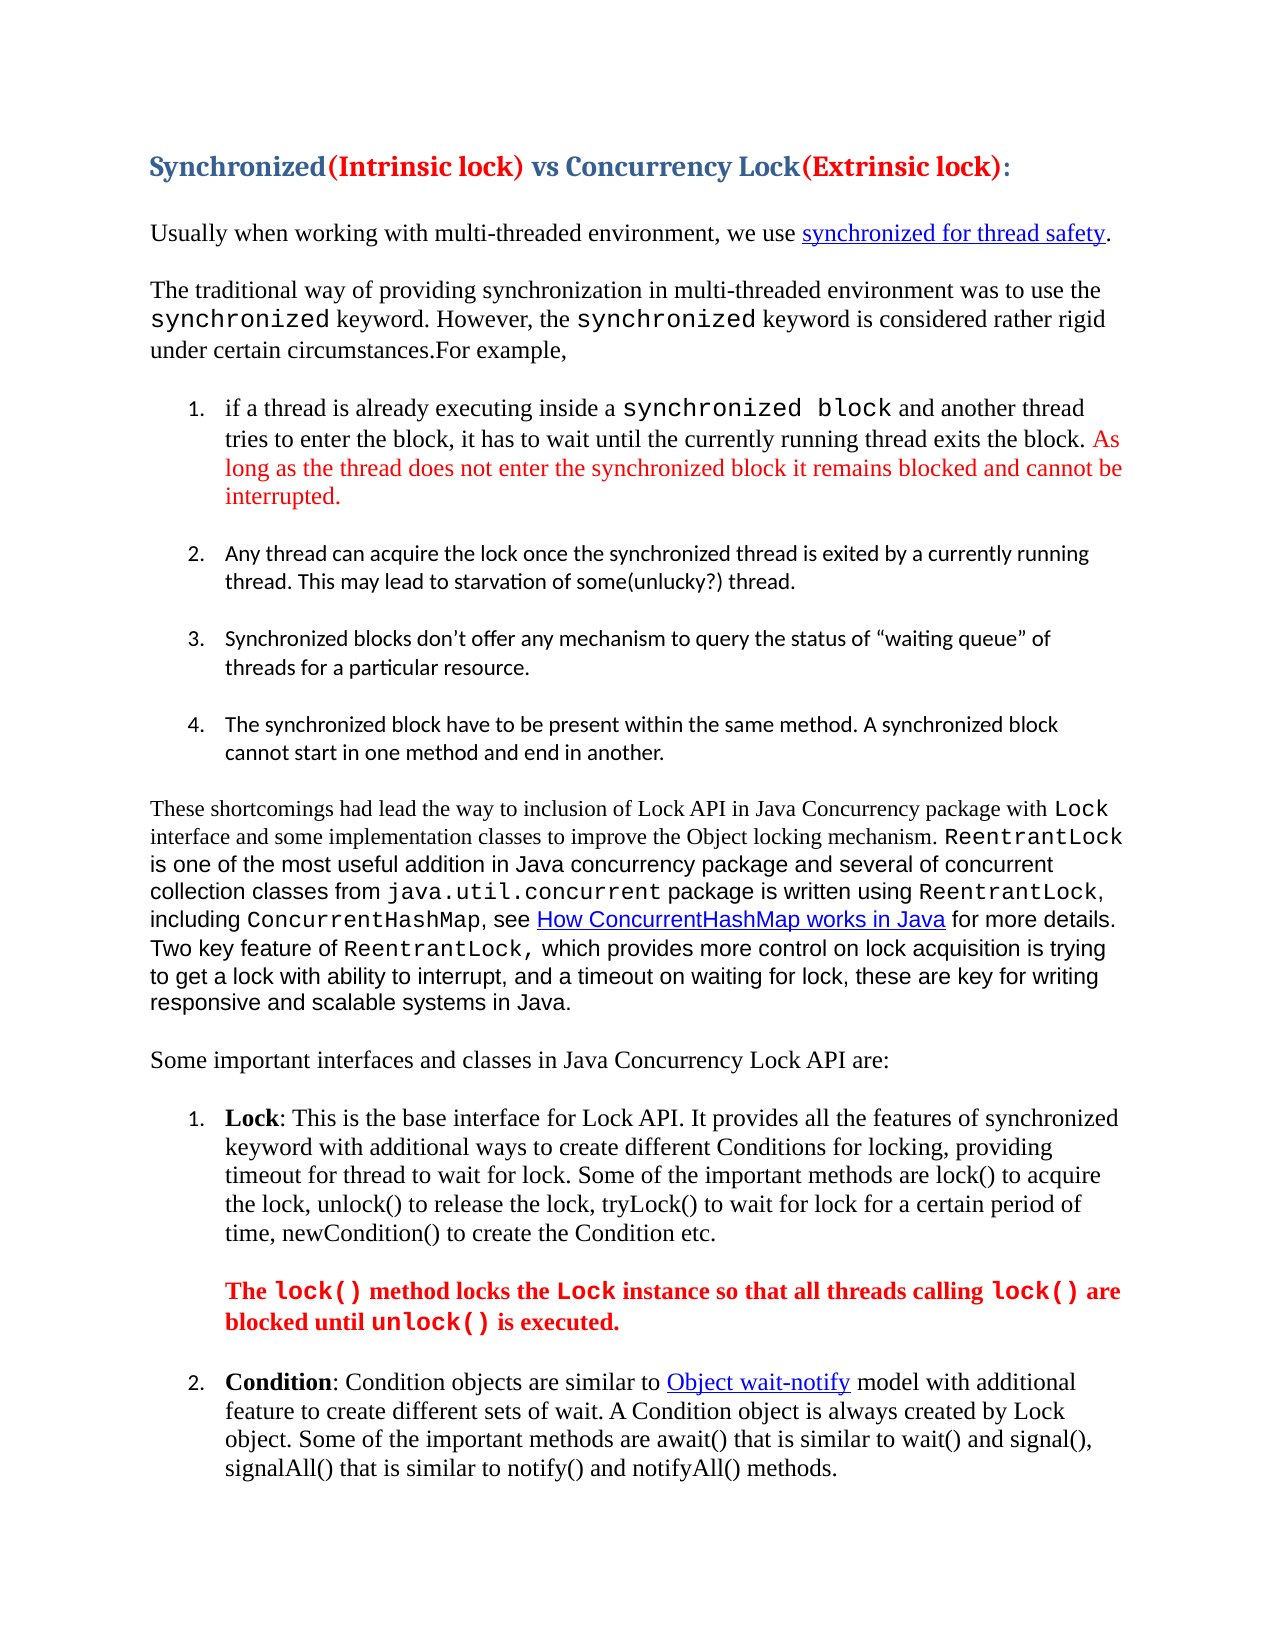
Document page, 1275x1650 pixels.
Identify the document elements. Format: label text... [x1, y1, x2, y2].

text The traditional way of providing synchronization in multi-threaded environment was to use the synchronized keyword. However, the synchronized keyword is considered rather rigid under certain circumstances.For example, [150, 276, 1125, 364]
list Any thread can acquire the lock once the synchronized thread is exited by a currently running thread. This may lead to starvation of some(unlucky?) thread. [187, 539, 1125, 595]
text These shortcomings had lead the way to inclusion of Lock API in Java Concurrency package with Lock interface and some implementation classes to improve the Object locking mechanism. ReentrantLock is one of the most useful addition in Java concurrency package and several of concurrent collection classes from java.util.concurrent package is written using ReentrantLock, including ConcurrentHashMap, see How ConcurrentHashMap works in Java for more details. Two key feature of ReentrantLock, which provides more control on lock acquisition is trying to get a lock with ability to interrupt, and a timeout on waiting for lock, these are key for writing responsive and scalable systems in Java. [150, 795, 1125, 1016]
list if a thread is already executing inside a synchronized block and another thread tries to enter the block, it has to wait until the currently running thread exits the block. As long as the thread does not enter the synchronized block it remains blocked and cannot be interrupted. [187, 393, 1125, 510]
text Usually when working with multi-threaded environment, we use synchronized for thread safety. [150, 218, 1125, 246]
subtitle Synchronized(Intrinsic lock) vs Concurrency Lock(Extrinsic lock): [150, 150, 1125, 183]
list The synchronized block have to be present within the same method. A synchronized block cannot start in one method and end in another. [187, 710, 1125, 766]
list Condition: Condition objects are similar to Object wait-notify model with additional feature to create different sets of wait. A Condition object is always created by Lock object. Some of the important methods are await() that is similar to wait() and signal(), signalAll() that is similar to notify() and notifyAll() methods. [187, 1367, 1125, 1482]
list The lock() method locks the Lock instance so that all threads calling lock() are blocked until unlock() is executed. [187, 1276, 1125, 1337]
text Some important interfaces and classes in Java Concurrency Lock API are: [150, 1045, 1125, 1073]
list Lock: This is the base interface for Lock API. It provides all the features of synchronized keyword with additional ways to create different Conditions for locking, providing timeout for thread to wait for lock. Some of the important methods are lock() to acquire the lock, unlock() to release the lock, tryLock() to wait for lock for a certain period of time, newCondition() to create the Condition etc. [187, 1103, 1125, 1247]
list Synchronized blocks don’t offer any mechanism to query the status of “waiting queue” of threads for a particular resource. [187, 624, 1125, 681]
